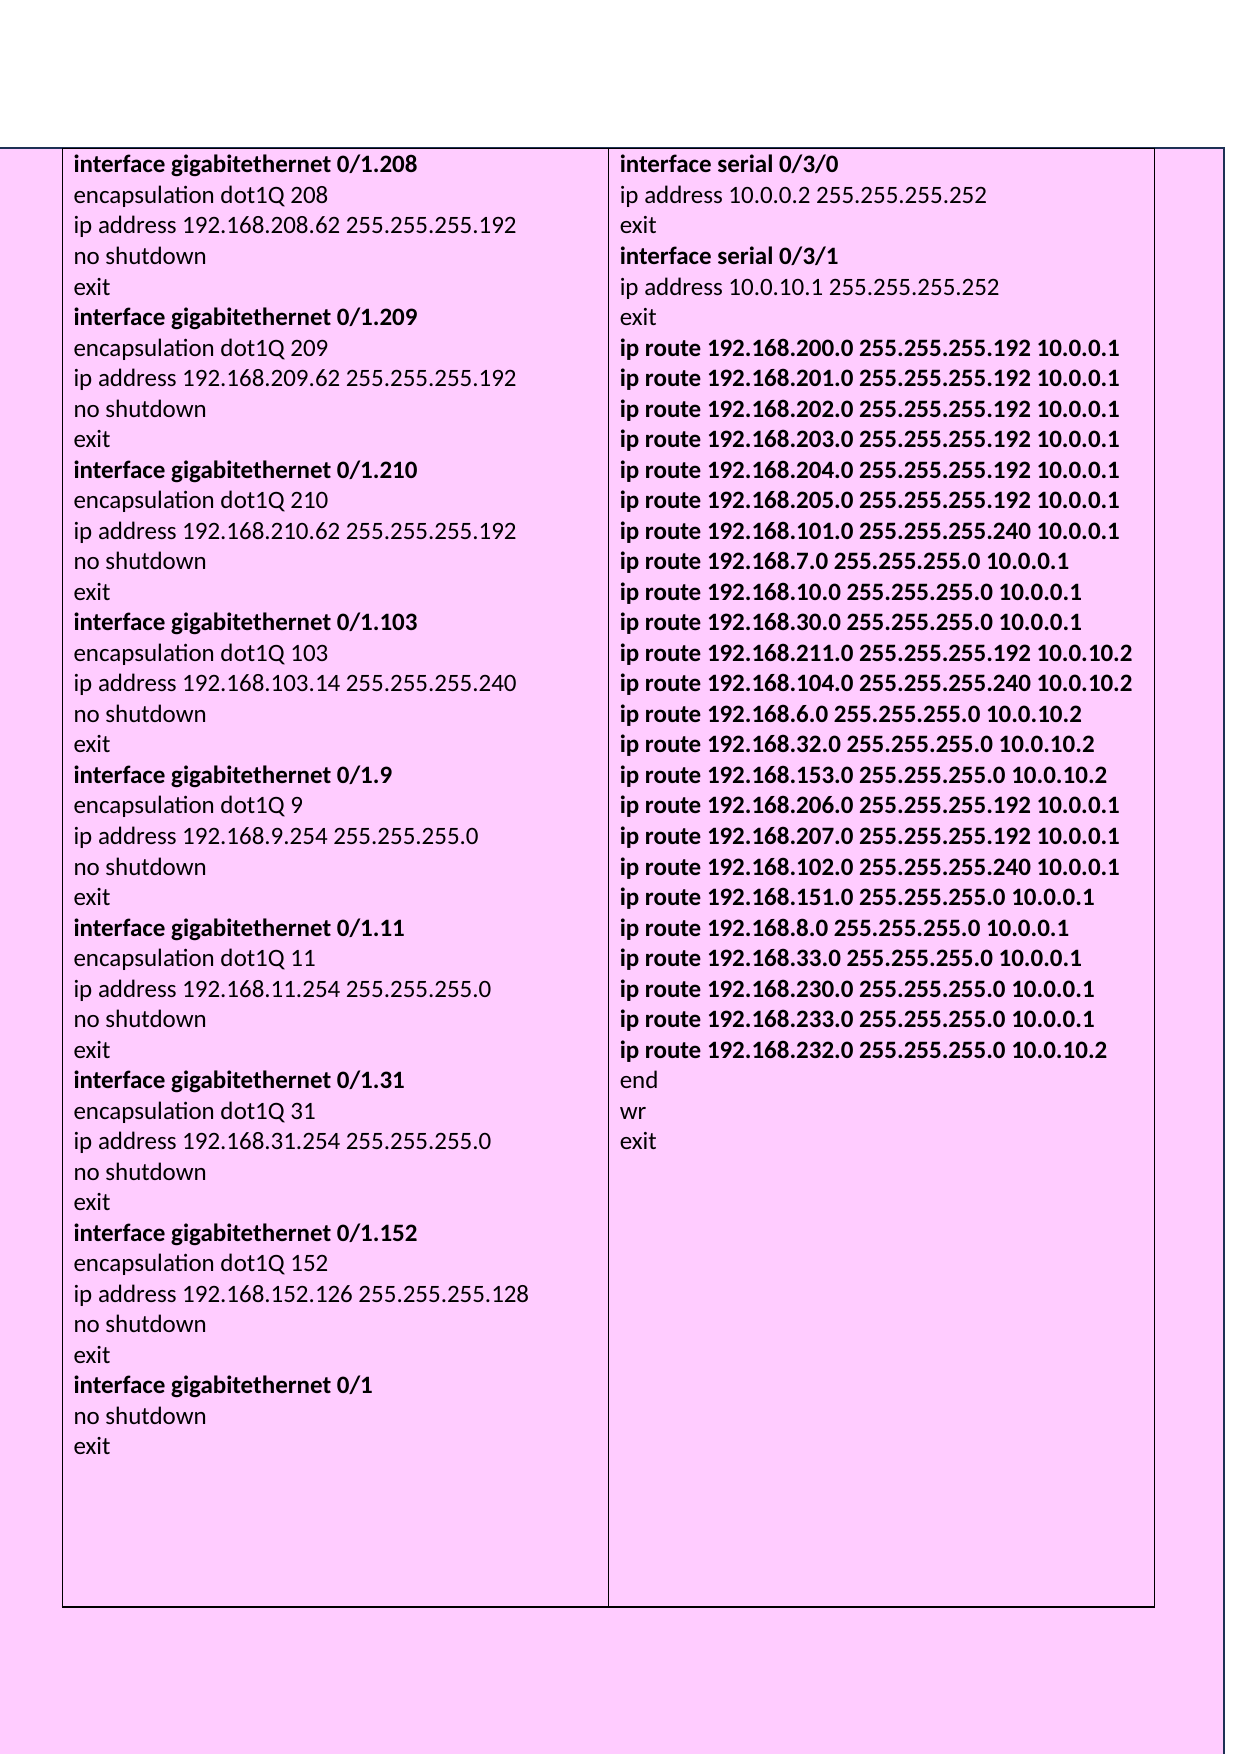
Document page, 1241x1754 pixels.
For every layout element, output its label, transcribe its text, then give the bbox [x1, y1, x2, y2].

table_cell interface gigabitethernet 0/1.208 encapsulation dot1Q 208 ip address 192.168.208.62 255.255.255.192 no shutdown exit interface gigabitethernet 0/1.209 encapsulation dot1Q 209 ip address 192.168.209.62 255.255.255.192 no shutdown exit interface gigabitethernet 0/1.210 encapsulation dot1Q 210 ip address 192.168.210.62 255.255.255.192 no shutdown exit interface gigabitethernet 0/1.103 encapsulation dot1Q 103 ip address 192.168.103.14 255.255.255.240 no shutdown exit interface gigabitethernet 0/1.9 encapsulation dot1Q 9 ip address 192.168.9.254 255.255.255.0 no shutdown exit interface gigabitethernet 0/1.11 encapsulation dot1Q 11 ip address 192.168.11.254 255.255.255.0 no shutdown exit interface gigabitethernet 0/1.31 encapsulation dot1Q 31 ip address 192.168.31.254 255.255.255.0 no shutdown exit interface gigabitethernet 0/1.152 encapsulation dot1Q 152 ip address 192.168.152.126 255.255.255.128 no shutdown exit interface gigabitethernet 0/1 no shutdown exit [63, 149, 608, 1606]
table_cell interface serial 0/3/0 ip address 10.0.0.2 255.255.255.252 exit interface serial 0/3/1 ip address 10.0.10.1 255.255.255.252 exit ip route 192.168.200.0 255.255.255.192 10.0.0.1 ip route 192.168.201.0 255.255.255.192 10.0.0.1 ip route 192.168.202.0 255.255.255.192 10.0.0.1 ip route 192.168.203.0 255.255.255.192 10.0.0.1 ip route 192.168.204.0 255.255.255.192 10.0.0.1 ip route 192.168.205.0 255.255.255.192 10.0.0.1 ip route 192.168.101.0 255.255.255.240 10.0.0.1 ip route 192.168.7.0 255.255.255.0 10.0.0.1 ip route 192.168.10.0 255.255.255.0 10.0.0.1 ip route 192.168.30.0 255.255.255.0 10.0.0.1 ip route 192.168.211.0 255.255.255.192 10.0.10.2 ip route 192.168.104.0 255.255.255.240 10.0.10.2 ip route 192.168.6.0 255.255.255.0 10.0.10.2 ip route 192.168.32.0 255.255.255.0 10.0.10.2 ip route 192.168.153.0 255.255.255.0 10.0.10.2 ip route 192.168.206.0 255.255.255.192 10.0.0.1 ip route 192.168.207.0 255.255.255.192 10.0.0.1 ip route 192.168.102.0 255.255.255.240 10.0.0.1 ip route 192.168.151.0 255.255.255.0 10.0.0.1 ip route 192.168.8.0 255.255.255.0 10.0.0.1 ip route 192.168.33.0 255.255.255.0 10.0.0.1 ip route 192.168.230.0 255.255.255.0 10.0.0.1 ip route 192.168.233.0 255.255.255.0 10.0.0.1 ip route 192.168.232.0 255.255.255.0 10.0.10.2 end wr exit [609, 149, 1154, 1606]
